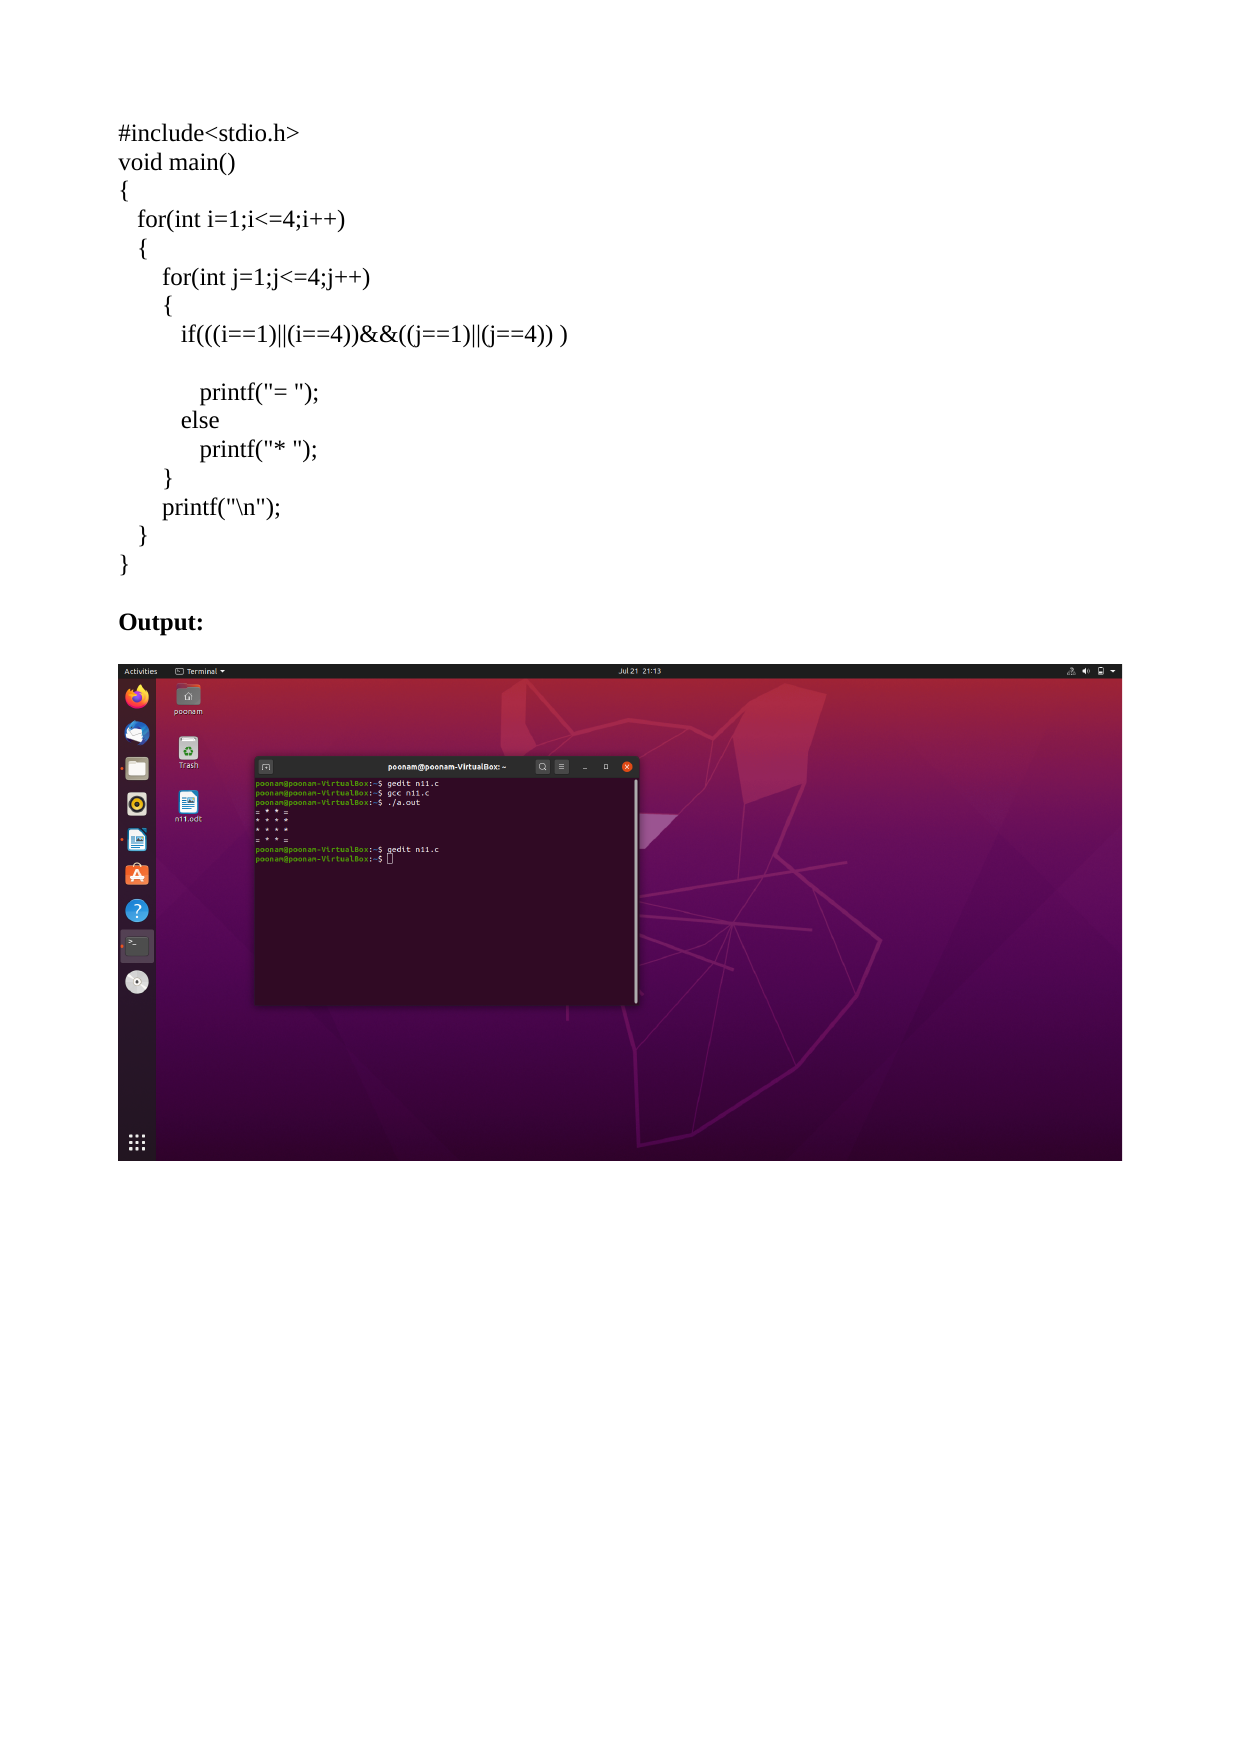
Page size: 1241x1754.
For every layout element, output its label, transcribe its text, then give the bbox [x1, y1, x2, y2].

text printf("= "); [118, 377, 1122, 406]
text void main() [118, 147, 1122, 176]
text Output: [118, 607, 1122, 636]
text if(((i==1)||(i==4))&&((j==1)||(j==4)) ) [118, 319, 1122, 348]
text printf("\n"); [118, 492, 1122, 521]
text } [118, 549, 1122, 578]
text printf("* "); [118, 434, 1122, 463]
text else [118, 406, 1122, 434]
text { [118, 176, 1122, 204]
text } [118, 521, 1122, 549]
text #include<stdio.h> [118, 118, 1122, 147]
text { [118, 233, 1122, 262]
picture [118, 664, 1123, 1161]
text for(int j=1;j<=4;j++) [118, 262, 1122, 291]
text { [118, 291, 1122, 319]
text for(int i=1;i<=4;i++) [118, 204, 1122, 233]
text } [118, 463, 1122, 492]
